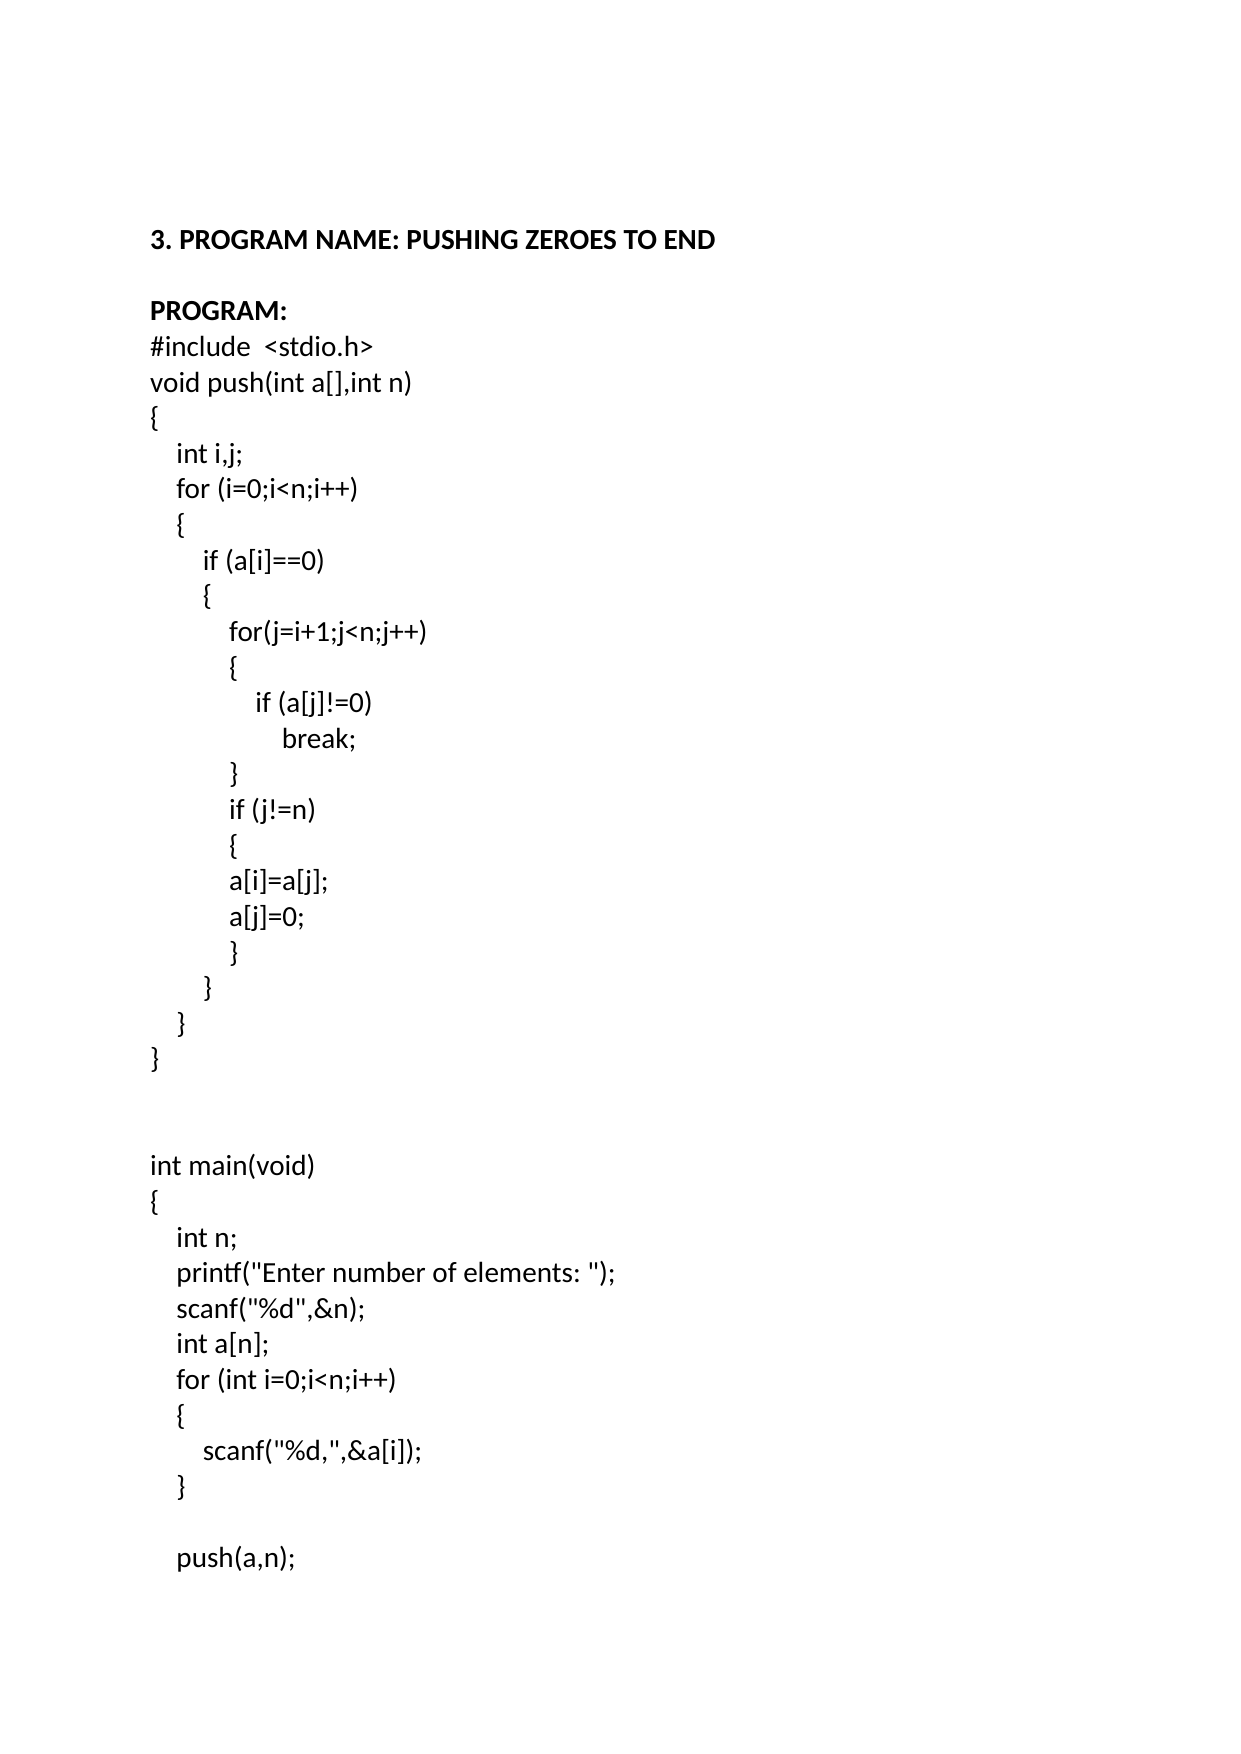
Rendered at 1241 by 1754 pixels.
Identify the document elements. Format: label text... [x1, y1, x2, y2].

text if (a[i]==0) [150, 542, 1090, 577]
text if (a[j]!=0) [150, 684, 1090, 720]
text PROGRAM: [150, 292, 1090, 328]
text void push(int a[],int n) [150, 364, 1090, 399]
text } [150, 1468, 1090, 1504]
text for (i=0;i<n;i++) [150, 471, 1090, 506]
text { [150, 506, 1090, 542]
text { [150, 399, 1090, 435]
text { [150, 1183, 1090, 1219]
text for(j=i+1;j<n;j++) [150, 613, 1090, 649]
text } [150, 934, 1090, 969]
text for (int i=0;i<n;i++) [150, 1361, 1090, 1397]
text push(a,n); [150, 1539, 1090, 1575]
text { [150, 577, 1090, 613]
text if (j!=n) [150, 791, 1090, 827]
text #include <stdio.h> [150, 328, 1090, 364]
text } [150, 1041, 1090, 1076]
text break; [150, 720, 1090, 756]
text int a[n]; [150, 1326, 1090, 1361]
text { [150, 827, 1090, 862]
text { [150, 1397, 1090, 1432]
text int i,j; [150, 435, 1090, 471]
text scanf("%d",&n); [150, 1290, 1090, 1326]
text } [150, 969, 1090, 1005]
text scanf("%d,",&a[i]); [150, 1432, 1090, 1468]
text 3. PROGRAM NAME: PUSHING ZEROES TO END [150, 221, 1090, 257]
text a[i]=a[j]; [150, 862, 1090, 898]
text { [150, 649, 1090, 684]
text } [150, 1005, 1090, 1041]
text a[j]=0; [150, 898, 1090, 934]
text int n; [150, 1219, 1090, 1254]
text } [150, 756, 1090, 791]
text int main(void) [150, 1147, 1090, 1183]
text printf("Enter number of elements: "); [150, 1254, 1090, 1290]
